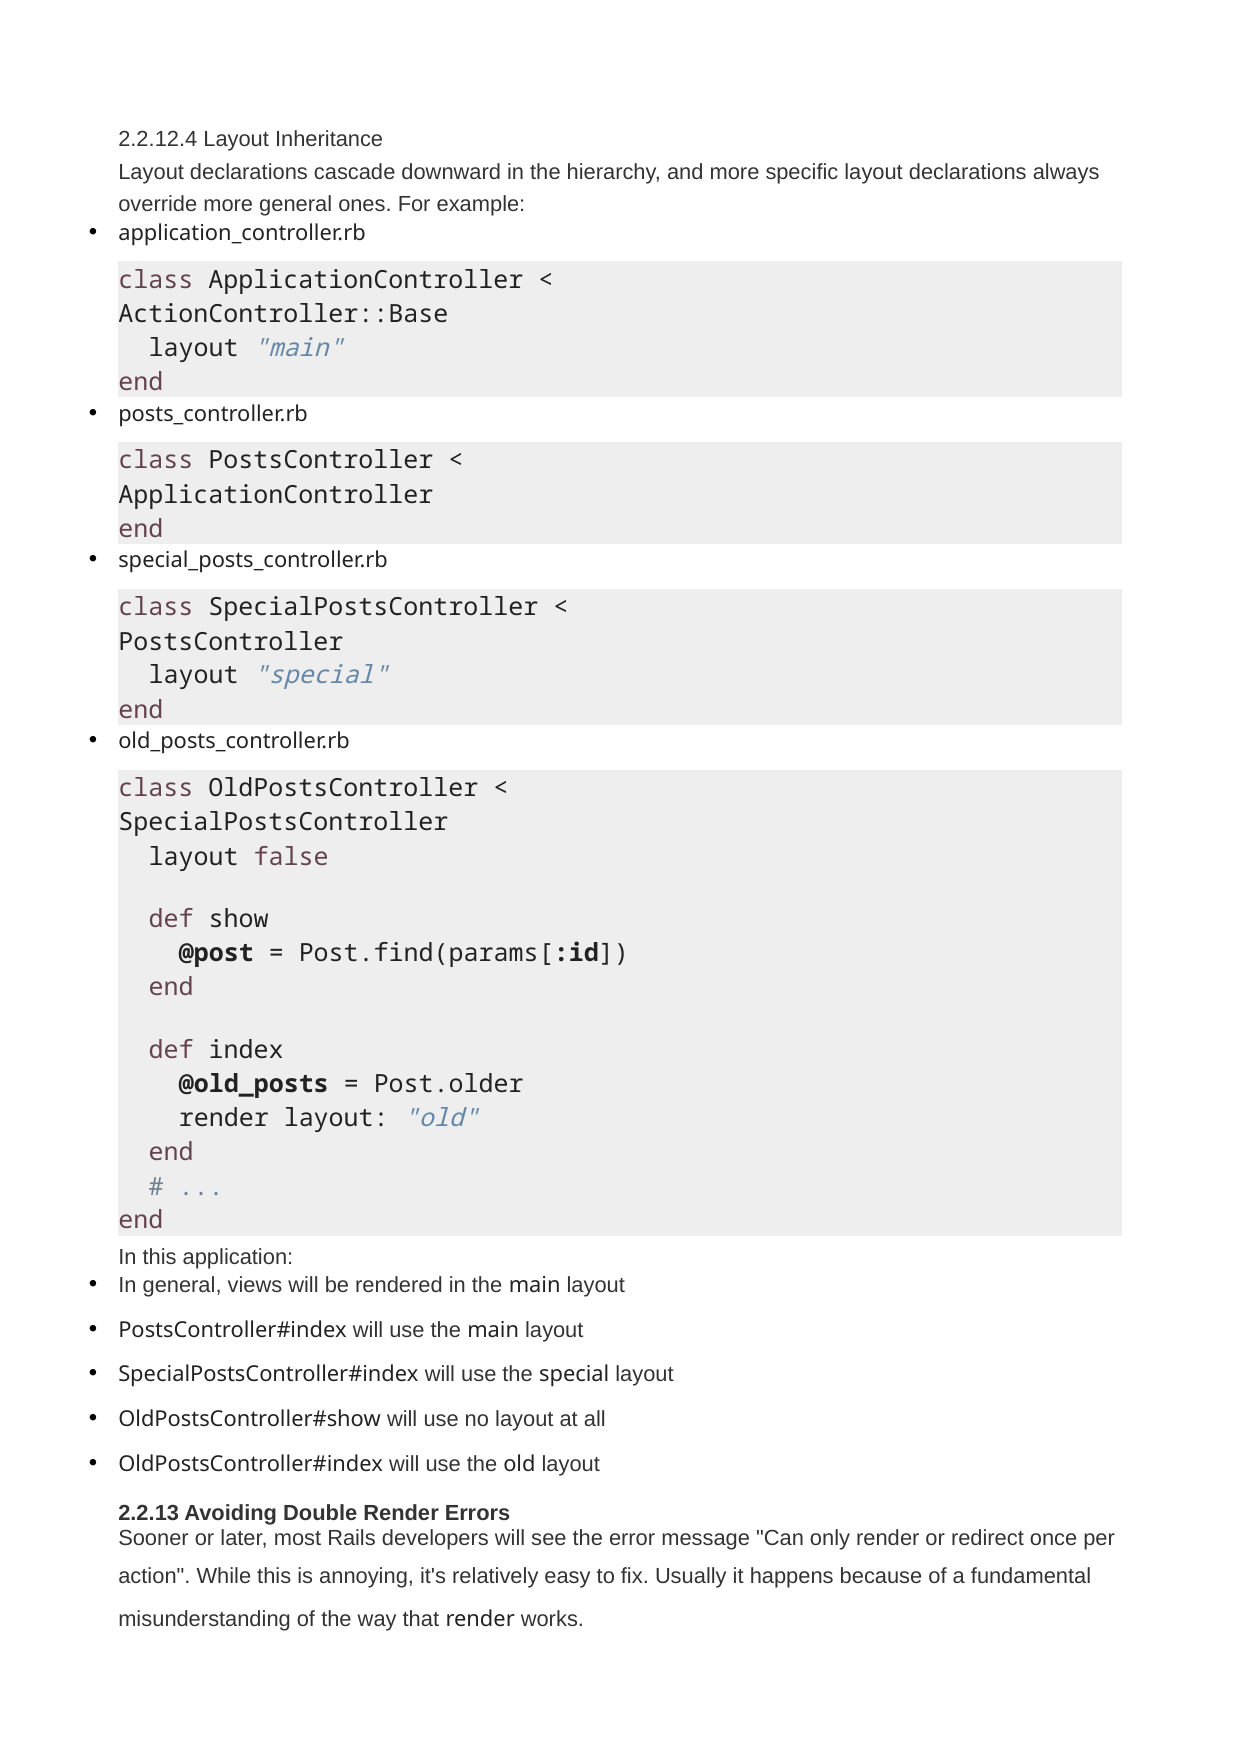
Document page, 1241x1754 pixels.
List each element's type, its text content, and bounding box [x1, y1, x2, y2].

text Layout declarations cascade downward in the hierarchy, and more specific layout declarations always override more general ones. For example: [118, 151, 1122, 217]
list SpecialPostsController#index will use the special layout [118, 1358, 1122, 1388]
table_header class ApplicationController < ActionController::Base layout "main" end [118, 261, 768, 397]
table_header class PostsController < ApplicationController end [118, 442, 678, 544]
list PostsController#index will use the main layout [118, 1314, 1122, 1343]
table_header class SpecialPostsController < PostsController layout "special" end [118, 589, 693, 725]
list old_posts_controller.rb [118, 725, 1122, 755]
text In this application: [118, 1236, 1122, 1269]
list OldPostsController#index will use the old layout [118, 1448, 1122, 1478]
list In general, views will be rendered in the main layout [118, 1269, 1122, 1299]
subtitle 2.2.12.4 Layout Inheritance [118, 118, 1122, 151]
table_header class OldPostsController < SpecialPostsController layout false def show @post = Post.find(params[:id]) end def index @old_posts = Post.older render layout: "old" end # ... end [118, 770, 736, 1236]
text Sooner or later, most Rails developers will see the error message "Can only render or redirect once per action". While this is annoying, it's relatively easy to fix. Usually it happens because of a fundamental misunderstanding of the way that render works. [118, 1525, 1122, 1633]
list OldPostsController#show will use no layout at all [118, 1403, 1122, 1433]
list special_posts_controller.rb [118, 544, 1122, 574]
list posts_controller.rb [118, 397, 1122, 427]
list application_controller.rb [118, 217, 1122, 246]
subtitle 2.2.13 Avoiding Double Render Errors [118, 1492, 1122, 1525]
